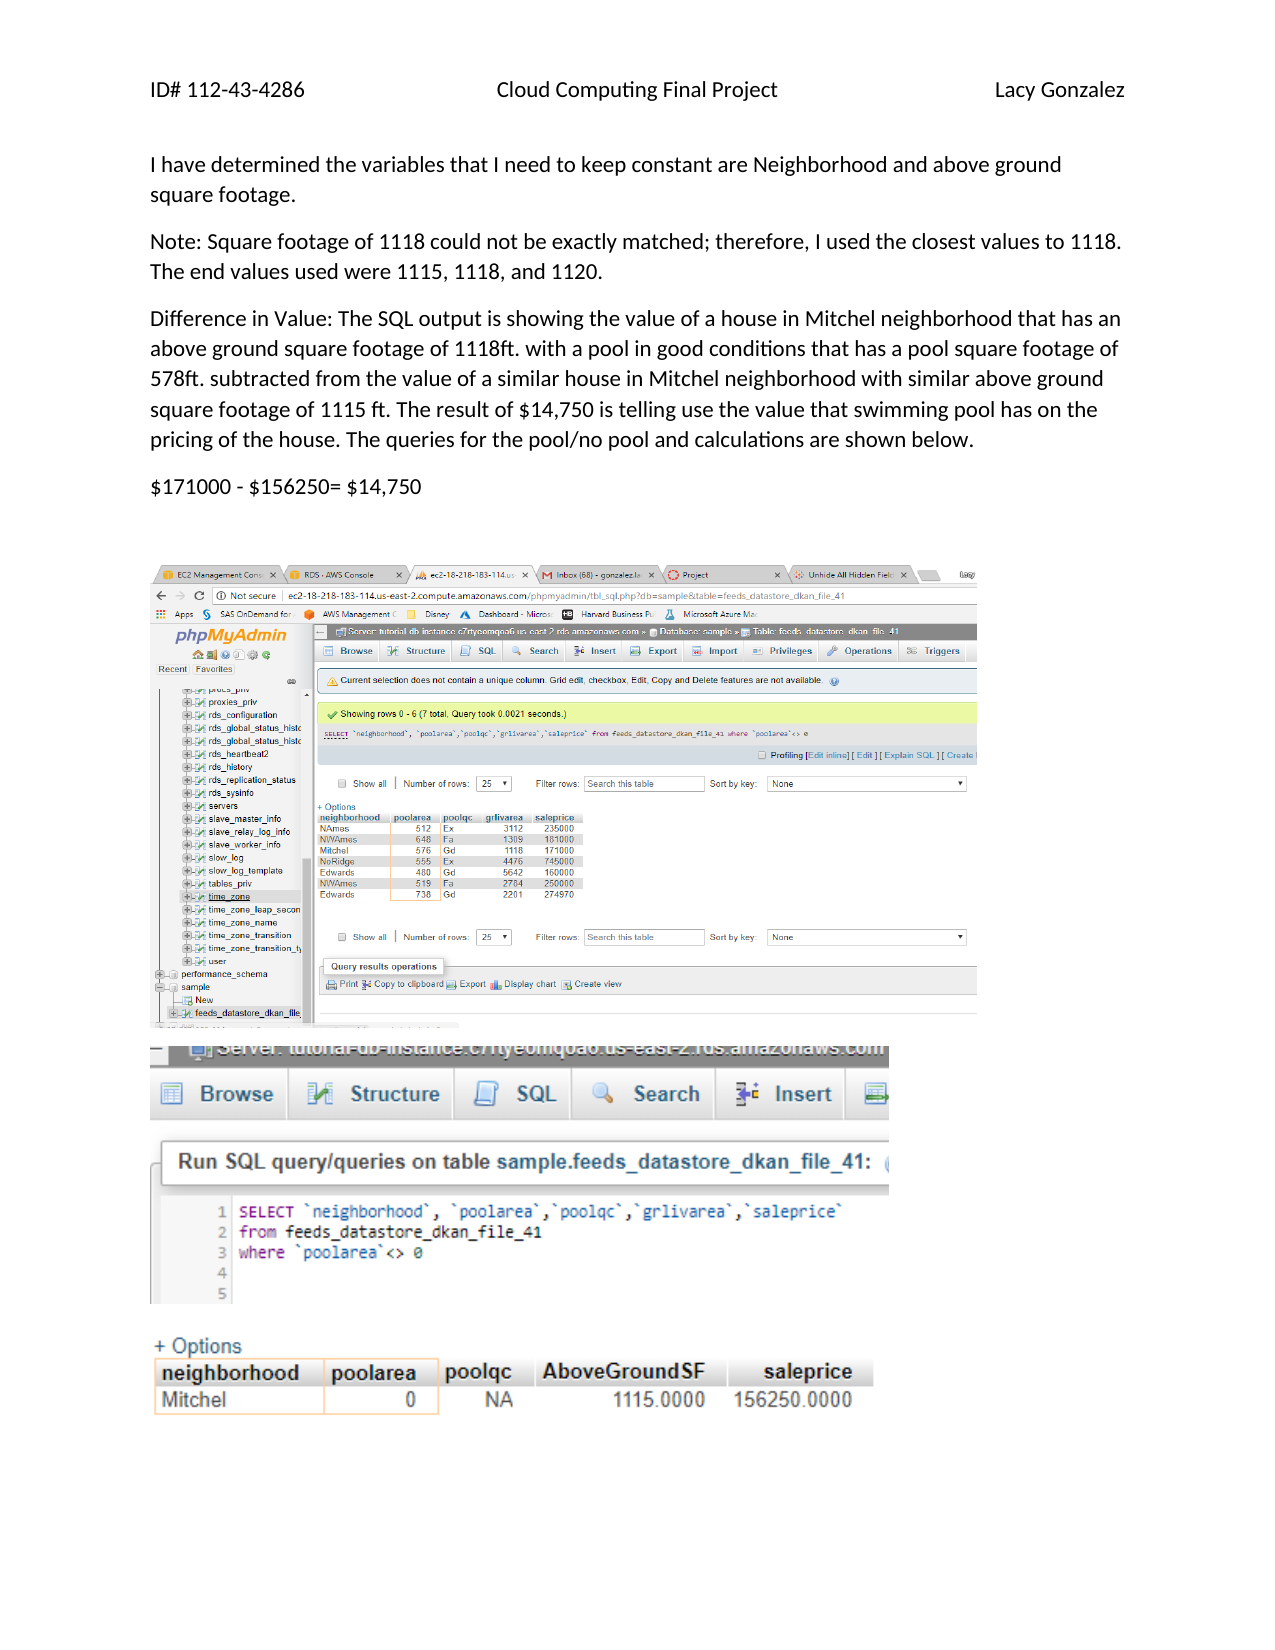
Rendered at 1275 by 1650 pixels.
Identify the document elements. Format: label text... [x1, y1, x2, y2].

text Difference in Value: The SQL output is showing the value of a house in Mitchel neighborhood that has an above ground square footage of 1118ft. with a pool in good conditions that has a pool square footage of 578ft. subtracted from the value of a similar house in Mitchel neighborhood with similar above ground square footage of 1115 ft. The result of $14,750 is telling use the value that swimming pool has on the pricing of the house. The queries for the pool/no pool and calculations are shown below. [150, 304, 1125, 453]
text $171000 - $156250= $14,750 [150, 472, 1125, 500]
picture [150, 1322, 874, 1423]
picture [150, 1046, 889, 1304]
text I have determined the variables that I need to keep constant are Neighborhood and above ground square footage. [150, 150, 1125, 208]
picture [150, 565, 977, 1028]
text Note: Square footage of 1118 could not be exactly matched; therefore, I used the closest values to 1118. The end values used were 1115, 1118, and 1120. [150, 227, 1125, 285]
